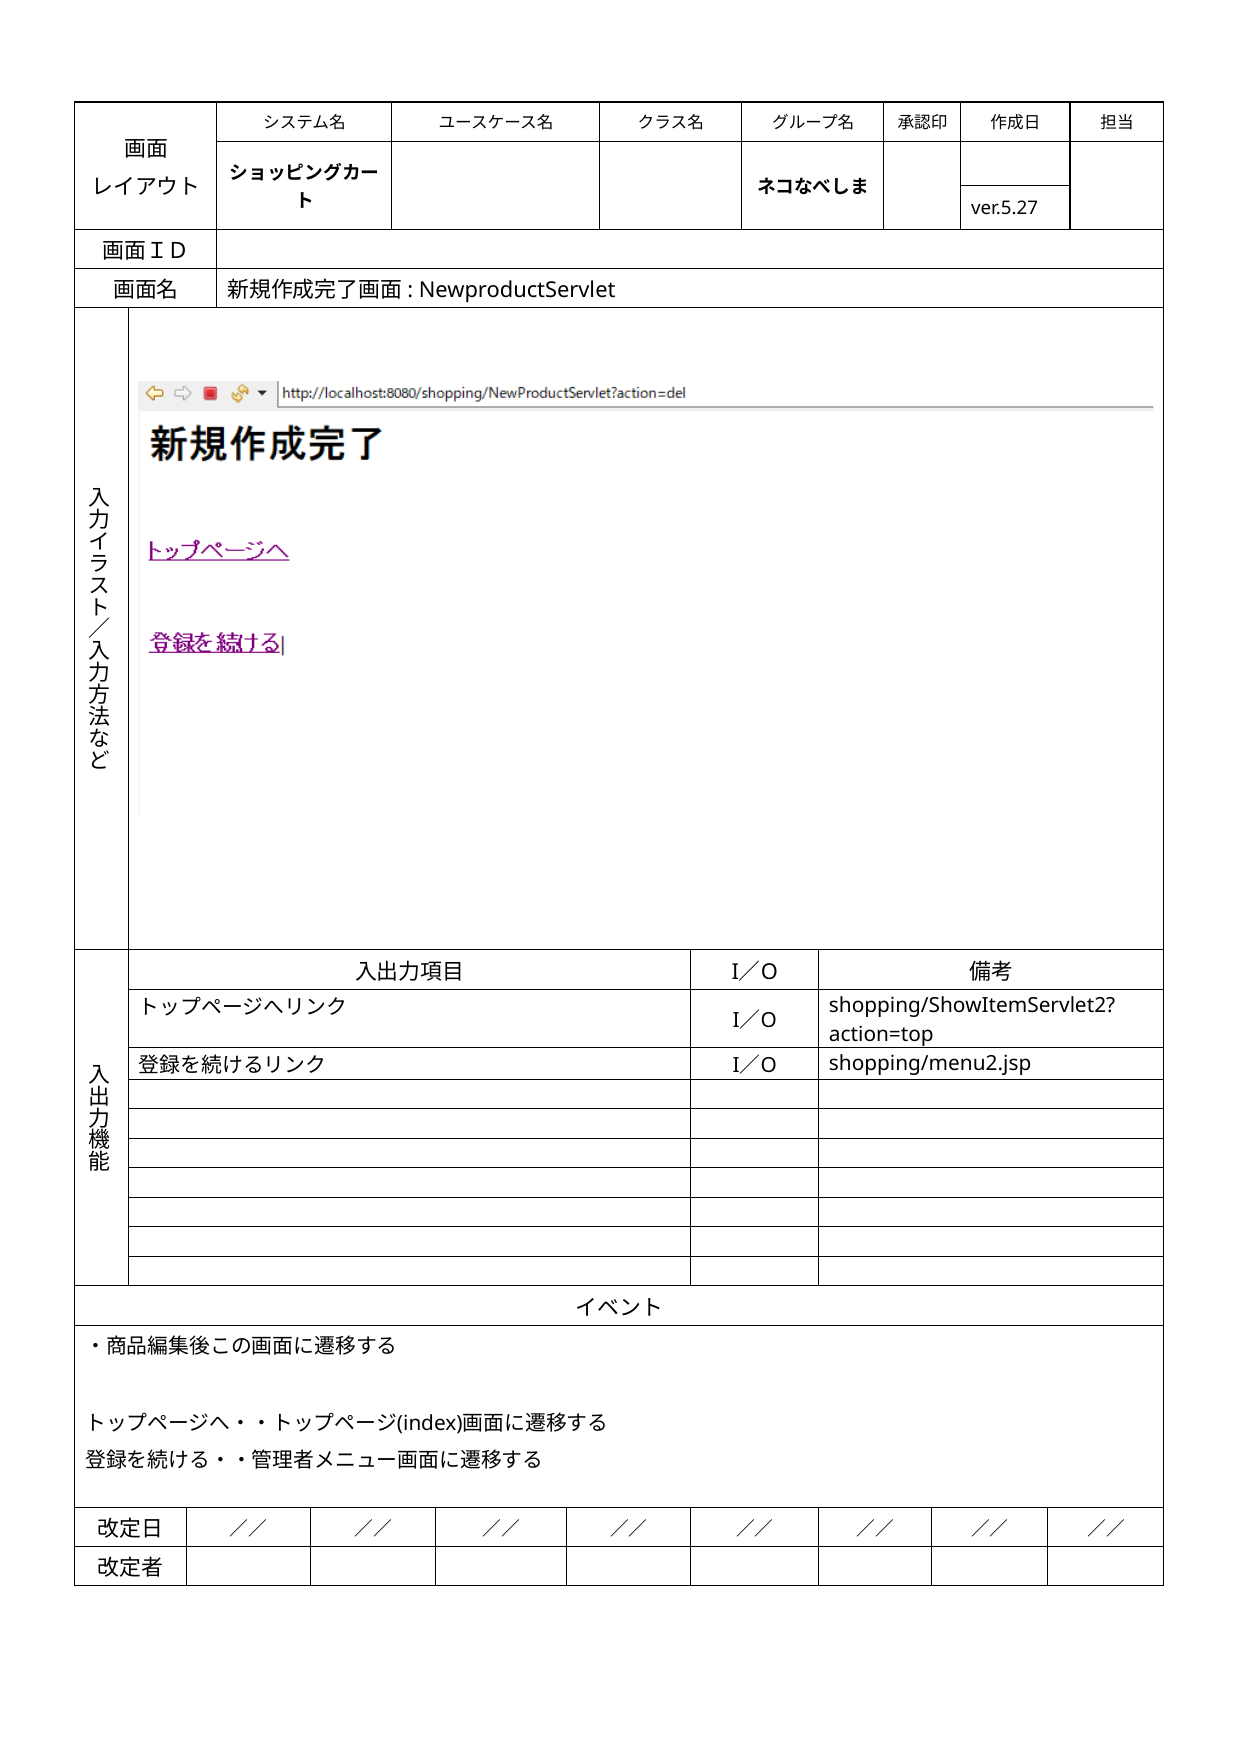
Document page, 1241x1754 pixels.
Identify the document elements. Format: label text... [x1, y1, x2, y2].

table_cell [311, 1547, 435, 1585]
table_cell [819, 1109, 1163, 1138]
table_cell [1071, 142, 1163, 229]
table_cell ／／ [311, 1508, 435, 1546]
table_cell ver.5.27 [961, 186, 1069, 229]
table_cell [932, 1547, 1047, 1585]
table_header システム名 [217, 103, 391, 141]
table_cell イベント [75, 1286, 1163, 1325]
table_cell [129, 1257, 690, 1285]
table_header ユースケース名 [392, 103, 599, 141]
table_cell [819, 1080, 1163, 1108]
table_cell 入出力項目 [129, 950, 690, 989]
table_cell I／O [691, 990, 818, 1047]
picture [138, 381, 1154, 817]
table_cell [691, 1227, 818, 1256]
table_cell 新規作成完了画面 : NewproductServlet [217, 269, 1163, 307]
table_cell [819, 1168, 1163, 1197]
table_cell 登録を続けるリンク [129, 1048, 690, 1079]
table_cell ・商品編集後この画面に遷移する トップページへ・・トップページ(index)画面に遷移する 登録を続ける・・管理者メニュー画面に遷移する [75, 1326, 1163, 1507]
table_cell ／／ [691, 1508, 818, 1546]
table_cell 改定者 [75, 1547, 186, 1585]
table_cell [129, 1227, 690, 1256]
table_header 画面 レイアウト [75, 103, 216, 229]
table_header 承認印 [884, 103, 960, 141]
table_cell ／／ [567, 1508, 690, 1546]
table_cell I／O [691, 1048, 818, 1079]
table_cell ／／ [436, 1508, 566, 1546]
table_cell ショッピングカート [217, 142, 391, 229]
table_cell [129, 308, 1163, 949]
table_header クラス名 [600, 103, 741, 141]
table_cell [392, 142, 599, 229]
table_header 作成日 [961, 103, 1069, 141]
table_cell I／O [691, 950, 818, 989]
table_cell [129, 1198, 690, 1226]
table_cell [217, 230, 1163, 268]
table_cell [819, 1227, 1163, 1256]
table_cell [819, 1139, 1163, 1167]
table_cell ／／ [187, 1508, 310, 1546]
table_cell [129, 1109, 690, 1138]
table_cell [129, 1080, 690, 1108]
table_cell 入出力機能 [75, 950, 128, 1285]
table_cell トップページへリンク [129, 990, 690, 1047]
table_cell [567, 1547, 690, 1585]
table_cell [129, 1139, 690, 1167]
table_cell 画面名 [75, 269, 216, 307]
table_cell [436, 1547, 566, 1585]
table_cell [819, 1257, 1163, 1285]
table_cell 備考 [819, 950, 1163, 989]
table_header 担当 [1071, 103, 1163, 141]
table_cell [691, 1198, 818, 1226]
table_cell 改定日 [75, 1508, 186, 1546]
table_cell [691, 1168, 818, 1197]
table_cell 入力イラスト／入力方法など [75, 308, 128, 949]
table_cell [961, 142, 1069, 185]
table_cell [691, 1139, 818, 1167]
table_cell ／／ [819, 1508, 931, 1546]
table_cell shopping/ShowItemServlet2?action=top [819, 990, 1163, 1047]
table_cell [600, 142, 741, 229]
table_cell ／／ [932, 1508, 1047, 1546]
table_cell 画面ＩＤ [75, 230, 216, 268]
table_cell [819, 1198, 1163, 1226]
table_cell ／／ [1048, 1508, 1163, 1546]
table_cell [187, 1547, 310, 1585]
table_cell [129, 1168, 690, 1197]
table_cell [691, 1257, 818, 1285]
table_cell ネコなべしま [742, 142, 883, 229]
table_cell [884, 142, 960, 229]
table_cell [819, 1547, 931, 1585]
table_header グループ名 [742, 103, 883, 141]
table_cell shopping/menu2.jsp [819, 1048, 1163, 1079]
table_cell [691, 1080, 818, 1108]
table_cell [1048, 1547, 1163, 1585]
table_cell [691, 1547, 818, 1585]
table_cell [691, 1109, 818, 1138]
